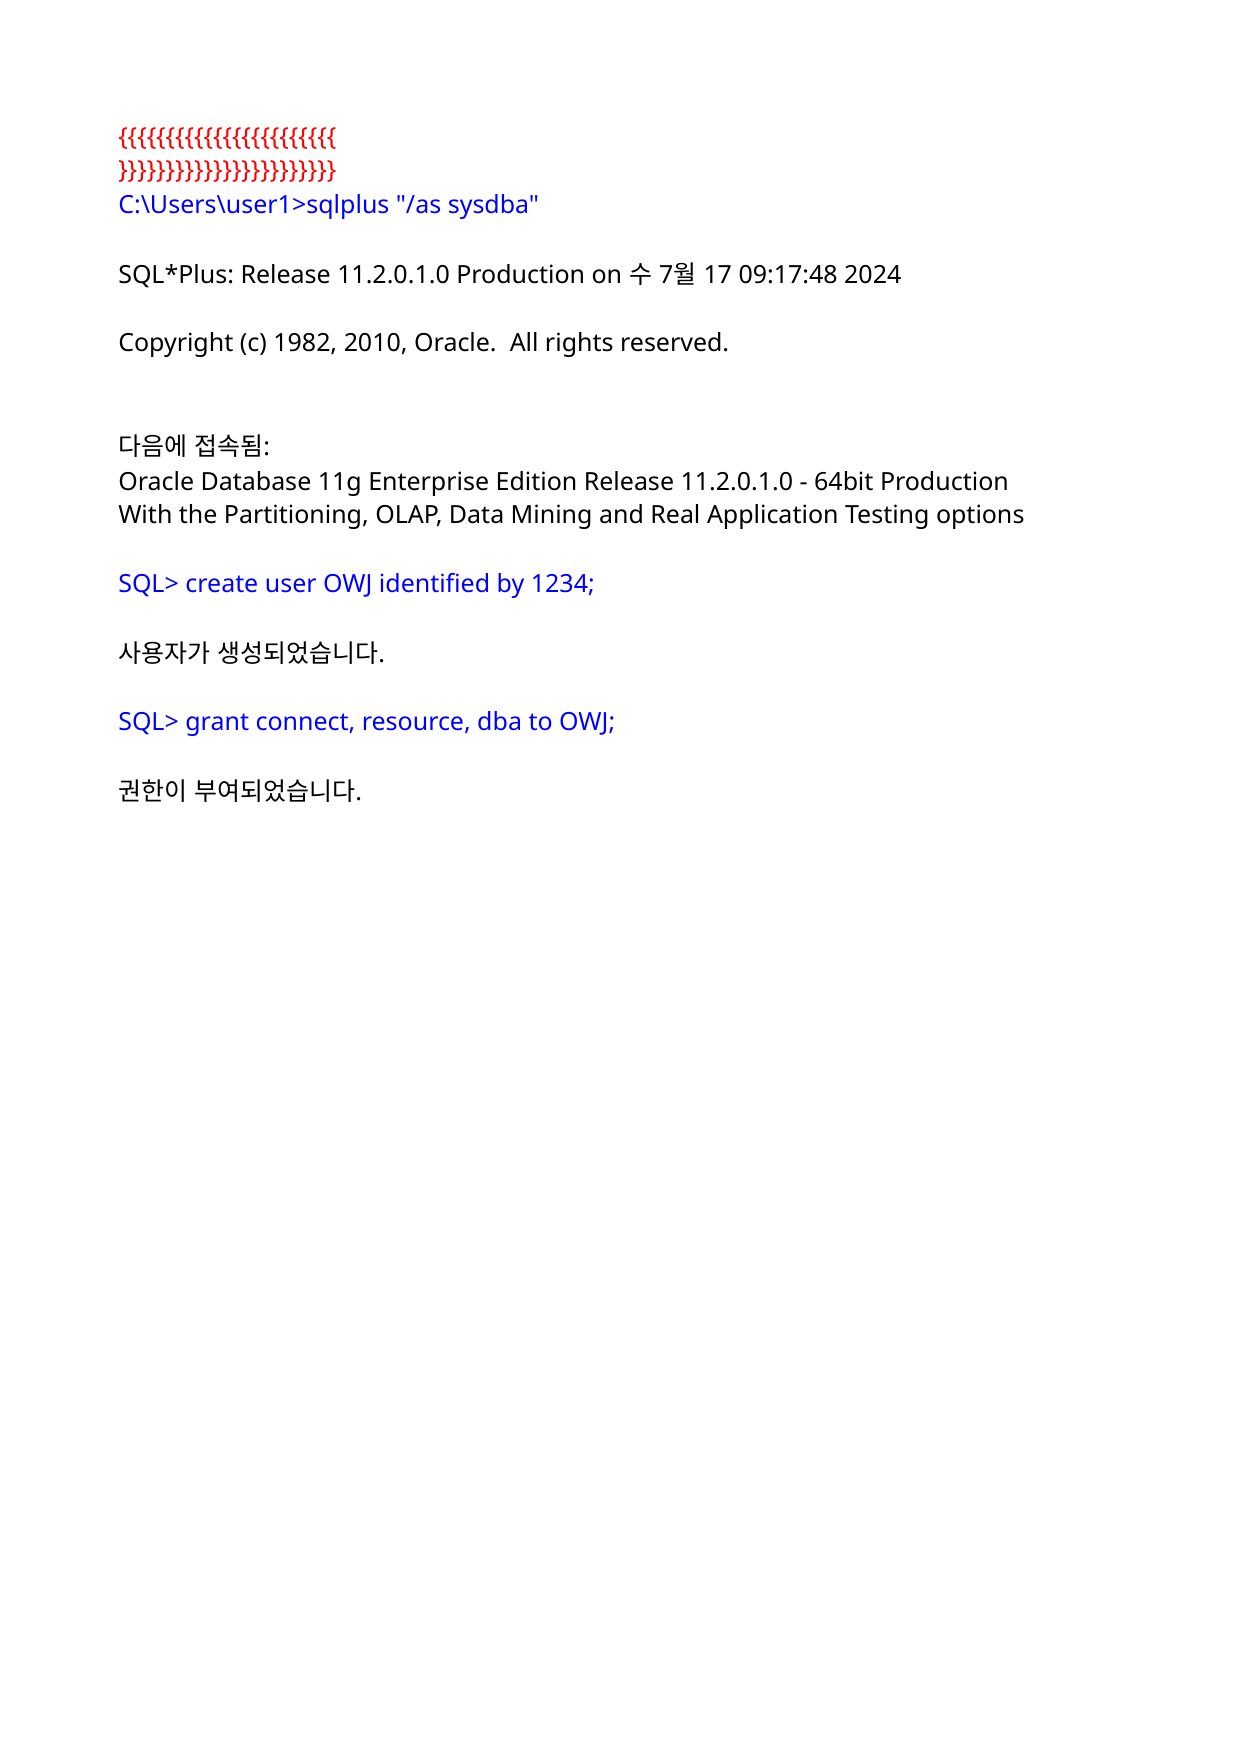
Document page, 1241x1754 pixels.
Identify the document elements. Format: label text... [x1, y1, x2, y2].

text SQL> grant connect, resource, dba to OWJ; [118, 704, 1122, 738]
text Copyright (c) 1982, 2010, Oracle. All rights reserved. [118, 325, 1122, 359]
text SQL> create user OWJ identified by 1234; [118, 565, 1122, 599]
text SQL*Plus: Release 11.2.0.1.0 Production on 수 7월 17 09:17:48 2024 [118, 254, 1122, 291]
text 사용자가 생성되었습니다. [118, 633, 1122, 670]
text {{{{{{{{{{{{{{{{{{{{{{{ [118, 118, 1122, 152]
text With the Partitioning, OLAP, Data Mining and Real Application Testing options [118, 497, 1122, 531]
text }}}}}}}}}}}}}}}}}}}}}}} [118, 152, 1122, 186]
text 권한이 부여되었습니다. [118, 772, 1122, 808]
text C:\Users\user1>sqlplus "/as sysdba" [118, 186, 1122, 220]
text 다음에 접속됨: [118, 427, 1122, 463]
text Oracle Database 11g Enterprise Edition Release 11.2.0.1.0 - 64bit Production [118, 463, 1122, 497]
